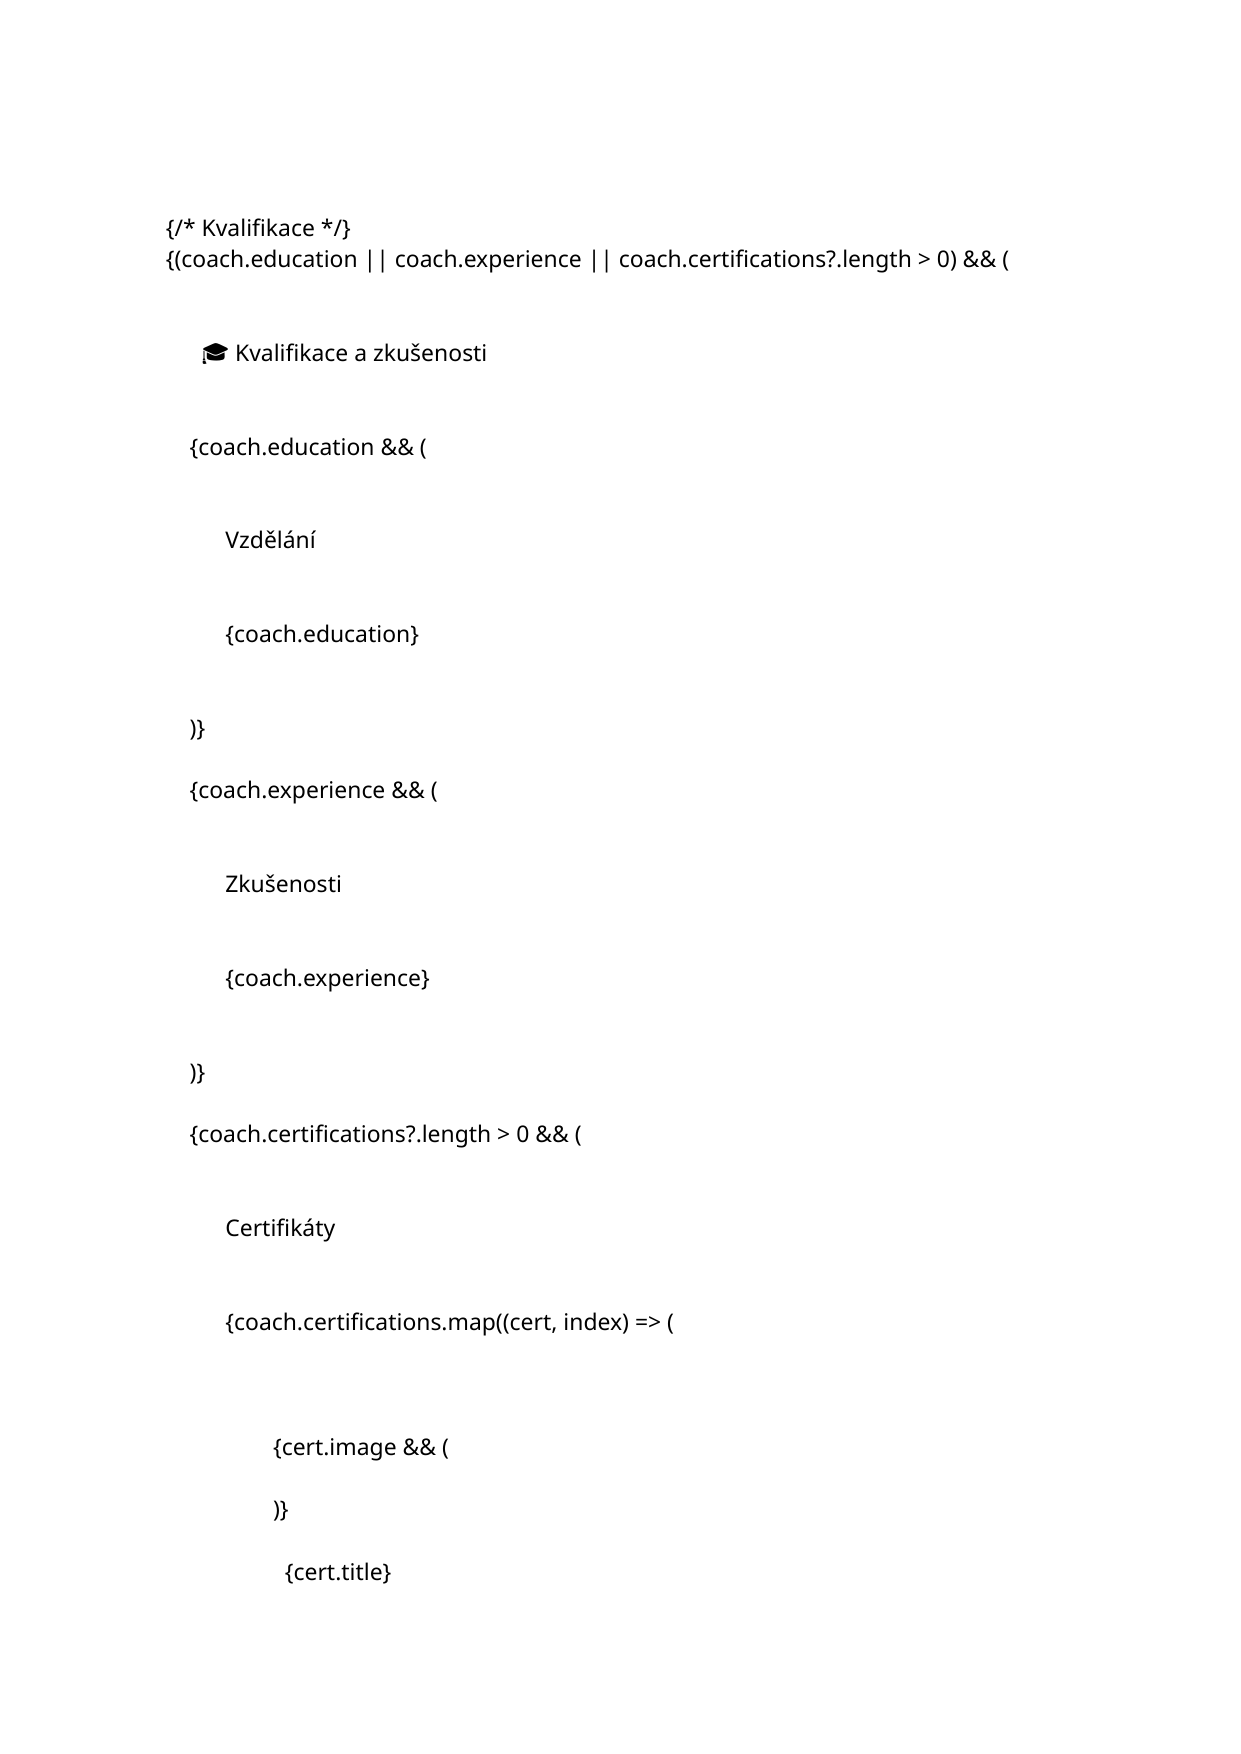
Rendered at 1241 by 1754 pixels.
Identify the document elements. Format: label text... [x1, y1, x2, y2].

text {cert.image && ( [118, 1431, 1122, 1462]
text {coach.education && ( [118, 431, 1122, 462]
text )} [118, 712, 1122, 743]
text {coach.certifications.map((cert, index) => ( [118, 1306, 1122, 1337]
text {coach.experience} [118, 962, 1122, 993]
text )} [118, 1493, 1122, 1524]
text {cert.title} [118, 1556, 1122, 1587]
text 🎓 Kvalifikace a zkušenosti [118, 337, 1122, 368]
text {/* Kvalifikace */} [118, 212, 1122, 243]
text Vzdělání [118, 524, 1122, 556]
text {coach.certifications?.length > 0 && ( [118, 1118, 1122, 1149]
text )} [118, 1056, 1122, 1087]
text Zkušenosti [118, 868, 1122, 899]
text {(coach.education || coach.experience || coach.certifications?.length > 0) && ( [118, 243, 1122, 274]
text Certifikáty [118, 1212, 1122, 1243]
text {coach.experience && ( [118, 774, 1122, 806]
text {coach.education} [118, 618, 1122, 649]
